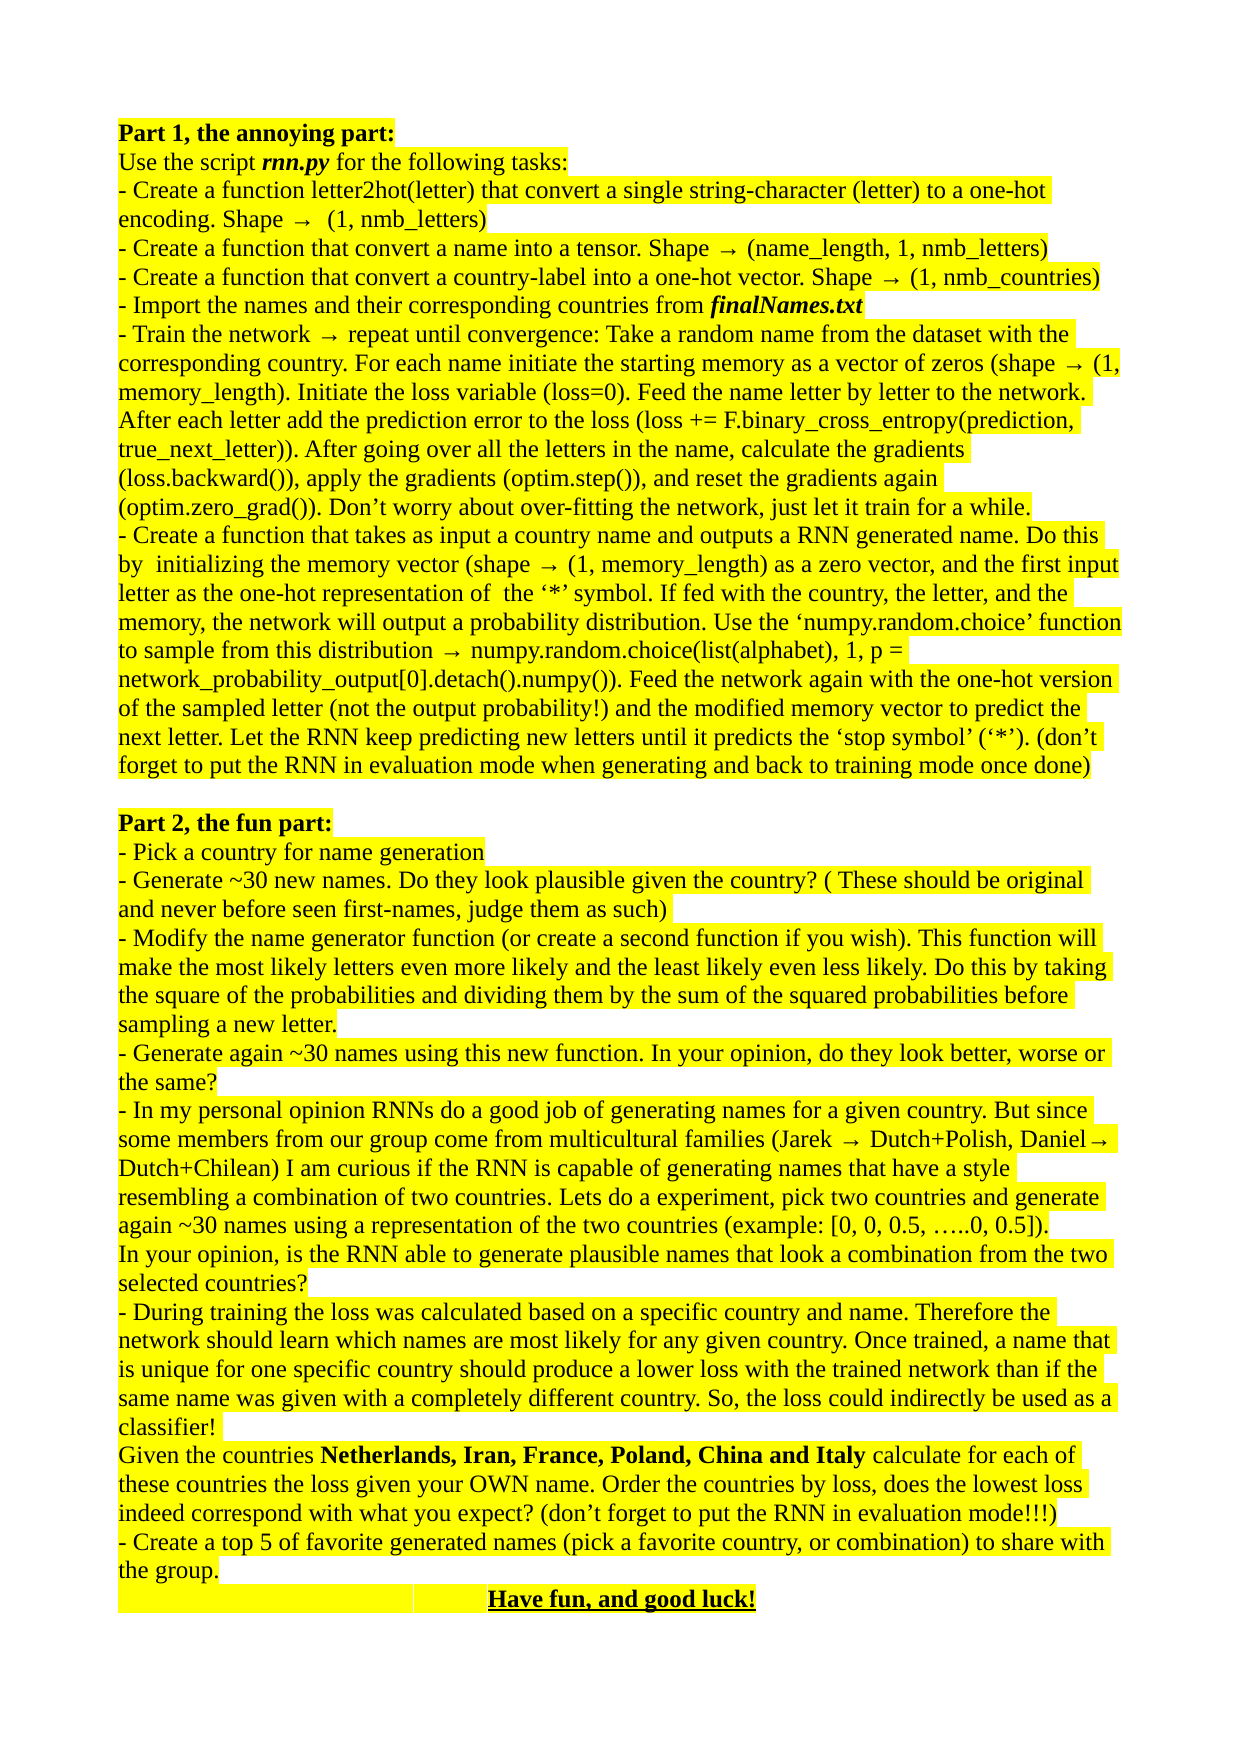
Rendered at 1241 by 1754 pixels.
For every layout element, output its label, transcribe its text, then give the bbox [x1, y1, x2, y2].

text Part 1, the annoying part: [118, 118, 1122, 147]
text - Train the network → repeat until convergence: Take a random name from the dataset with the corresponding country. For each name initiate the starting memory as a vector of zeros (shape → (1, memory_length). Initiate the loss variable (loss=0). Feed the name letter by letter to the network. After each letter add the prediction error to the loss (loss += F.binary_cross_entropy(prediction, true_next_letter)). After going over all the letters in the name, calculate the gradients (loss.backward()), apply the gradients (optim.step()), and reset the gradients again (optim.zero_grad()). Don’t worry about over-fitting the network, just let it train for a while. [118, 319, 1122, 521]
text - Generate again ~30 names using this new function. In your opinion, do they look better, worse or the same? [118, 1038, 1122, 1096]
text - Create a function letter2hot(letter) that convert a single string-character (letter) to a one-hot encoding. Shape → (1, nmb_letters) [118, 176, 1122, 233]
text - Modify the name generator function (or create a second function if you wish). This function will make the most likely letters even more likely and the least likely even less likely. Do this by taking the square of the probabilities and dividing them by the sum of the squared probabilities before sampling a new letter. [118, 923, 1122, 1038]
text - During training the loss was calculated based on a specific country and name. Therefore the network should learn which names are most likely for any given country. Once trained, a name that is unique for one specific country should produce a lower loss with the trained network than if the same name was given with a completely different country. So, the loss could indirectly be used as a classifier! [118, 1297, 1122, 1441]
text - Create a function that convert a country-label into a one-hot vector. Shape → (1, nmb_countries) [118, 262, 1122, 291]
text - Generate ~30 new names. Do they look plausible given the country? ( These should be original and never before seen first-names, judge them as such) [118, 866, 1122, 923]
text Have fun, and good luck! [118, 1584, 1122, 1613]
text In your opinion, is the RNN able to generate plausible names that look a combination from the two selected countries? [118, 1239, 1122, 1297]
text - Import the names and their corresponding countries from finalNames.txt [118, 291, 1122, 319]
text - Create a function that takes as input a country name and outputs a RNN generated name. Do this by initializing the memory vector (shape → (1, memory_length) as a zero vector, and the first input letter as the one-hot representation of the ‘*’ symbol. If fed with the country, the letter, and the memory, the network will output a probability distribution. Use the ‘numpy.random.choice’ function to sample from this distribution → numpy.random.choice(list(alphabet), 1, p = network_probability_output[0].detach().numpy()). Feed the network again with the one-hot version of the sampled letter (not the output probability!) and the modified memory vector to predict the next letter. Let the RNN keep predicting new letters until it predicts the ‘stop symbol’ (‘*’). (don’t forget to put the RNN in evaluation mode when generating and back to training mode once done) [118, 521, 1122, 779]
text Part 2, the fun part: [118, 808, 1122, 837]
text - Create a function that convert a name into a tensor. Shape → (name_length, 1, nmb_letters) [118, 233, 1122, 262]
text Use the script rnn.py for the following tasks: [118, 147, 1122, 176]
text - Pick a country for name generation [118, 837, 1122, 866]
text Given the countries Netherlands, Iran, France, Poland, China and Italy calculate for each of these countries the loss given your OWN name. Order the countries by loss, does the lowest loss indeed correspond with what you expect? (don’t forget to put the RNN in evaluation mode!!!) [118, 1441, 1122, 1527]
text - Create a top 5 of favorite generated names (pick a favorite country, or combination) to share with the group. [118, 1527, 1122, 1584]
text - In my personal opinion RNNs do a good job of generating names for a given country. But since some members from our group come from multicultural families (Jarek → Dutch+Polish, Daniel→ Dutch+Chilean) I am curious if the RNN is capable of generating names that have a style resembling a combination of two countries. Lets do a experiment, pick two countries and generate again ~30 names using a representation of the two countries (example: [0, 0, 0.5, …..0, 0.5]). [118, 1096, 1122, 1239]
